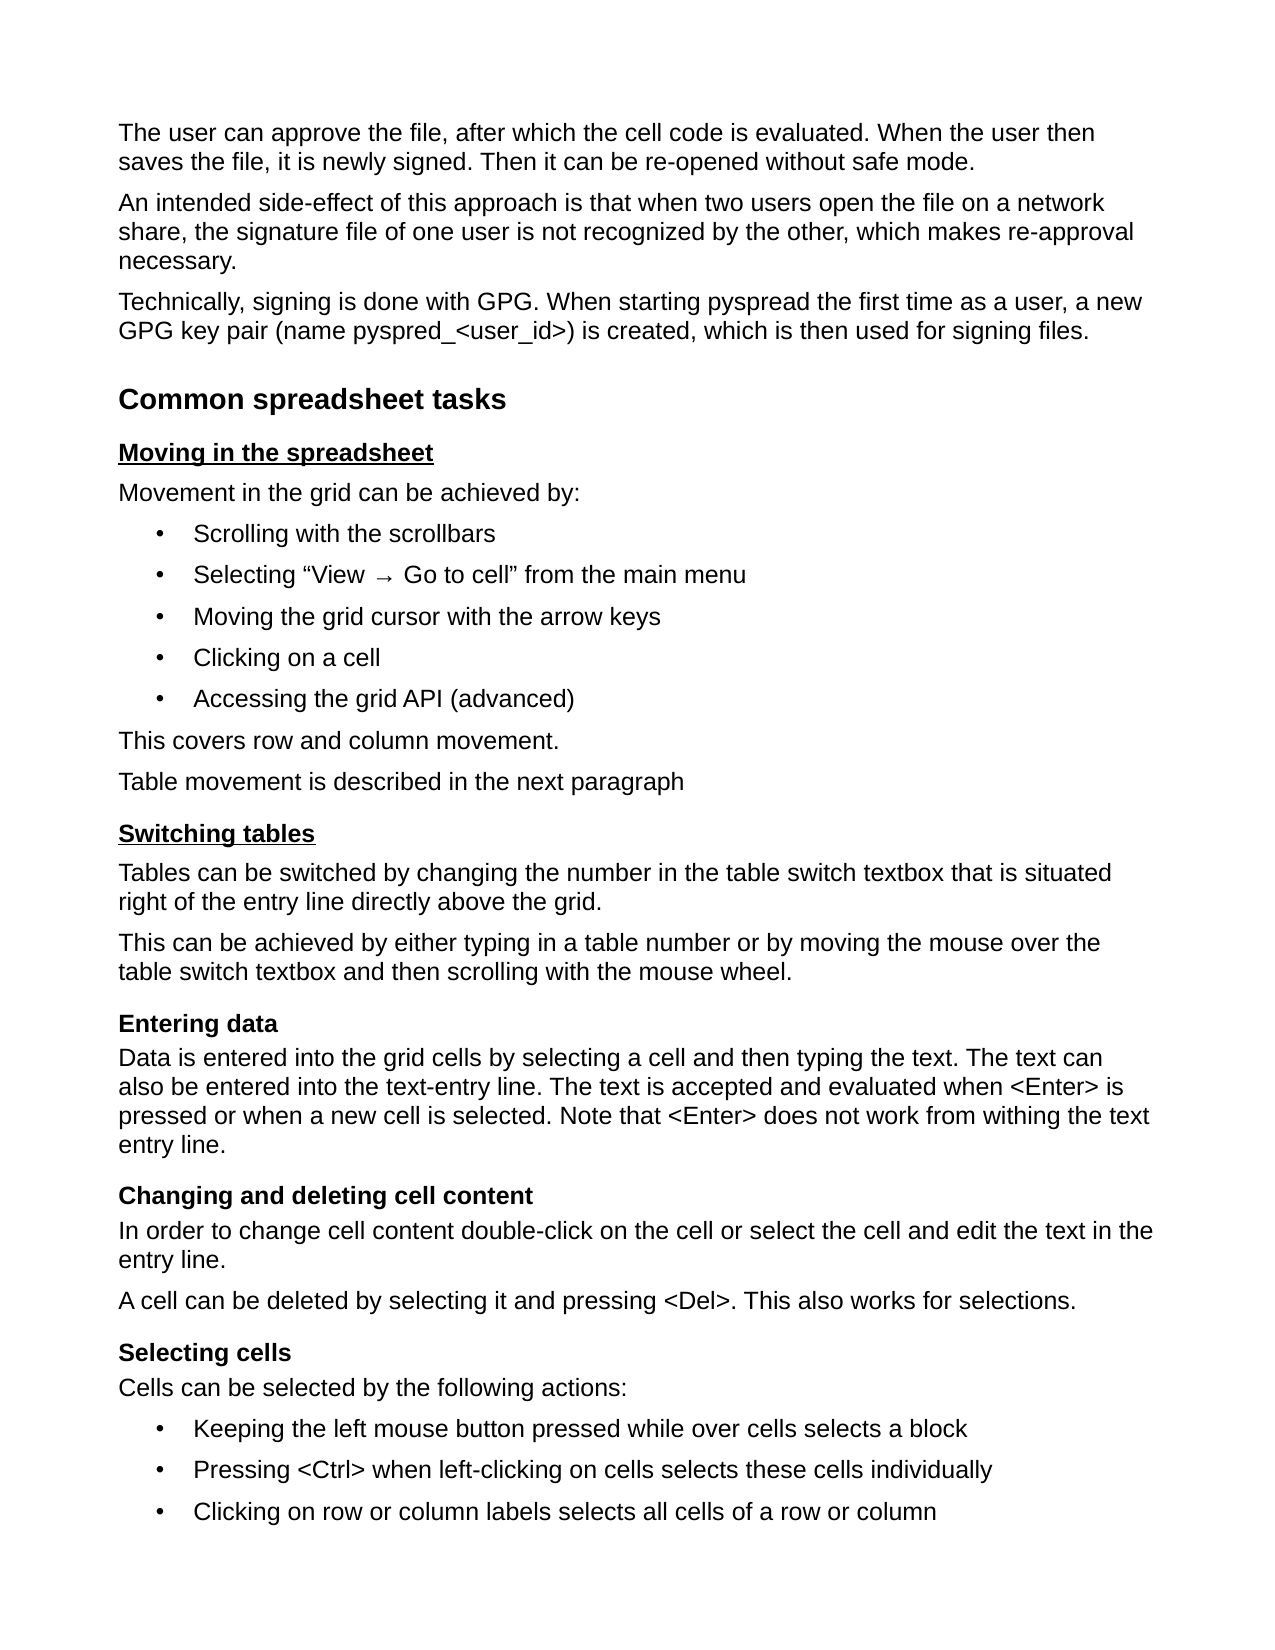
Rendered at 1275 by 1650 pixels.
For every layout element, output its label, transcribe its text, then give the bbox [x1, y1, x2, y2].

subtitle Switching tables [118, 819, 1157, 847]
list Clicking on row or column labels selects all cells of a row or column [156, 1497, 1157, 1526]
list Clicking on a cell [156, 643, 1157, 672]
list Keeping the left mouse button pressed while over cells selects a block [156, 1414, 1157, 1443]
list Accessing the grid API (advanced) [156, 684, 1157, 713]
subtitle Entering data [118, 1008, 1157, 1037]
subtitle Selecting cells [118, 1338, 1157, 1367]
list Pressing <Ctrl> when left-clicking on cells selects these cells individually [156, 1455, 1157, 1484]
list Scrolling with the scrollbars [156, 519, 1157, 548]
text Technically, signing is done with GPG. When starting pyspread the first time as a user, a new GPG key pair (name pyspred_<user_id>) is created, which is then used for signing files. [118, 287, 1157, 344]
text Data is entered into the grid cells by selecting a cell and then typing the text. The text can also be entered into the text-entry line. The text is accepted and evaluated when <Enter> is pressed or when a new cell is selected. Note that <Enter> does not work from withing the text entry line. [118, 1043, 1157, 1158]
text In order to change cell content double-click on the cell or select the cell and edit the text in the entry line. [118, 1216, 1157, 1274]
text A cell can be deleted by selecting it and pressing <Del>. This also works for selections. [118, 1286, 1157, 1315]
list Moving the grid cursor with the arrow keys [156, 602, 1157, 631]
text Cells can be selected by the following actions: [118, 1373, 1157, 1401]
text This can be achieved by either typing in a table number or by moving the mouse over the table switch textbox and then scrolling with the mouse wheel. [118, 928, 1157, 986]
subtitle Moving in the spreadsheet [118, 438, 1157, 467]
text Tables can be switched by changing the number in the table switch textbox that is situated right of the entry line directly above the grid. [118, 858, 1157, 916]
text The user can approve the file, after which the cell code is evaluated. When the user then saves the file, it is newly signed. Then it can be re-opened without safe mode. [118, 118, 1157, 176]
text An intended side-effect of this approach is that when two users open the file on a network share, the signature file of one user is not recognized by the other, which makes re-approval necessary. [118, 188, 1157, 274]
text Table movement is described in the next paragraph [118, 767, 1157, 796]
subtitle Changing and deleting cell content [118, 1181, 1157, 1210]
list Selecting “View → Go to cell” from the main menu [156, 560, 1157, 589]
text This covers row and column movement. [118, 726, 1157, 754]
subtitle Common spreadsheet tasks [118, 382, 1157, 415]
text Movement in the grid can be achieved by: [118, 478, 1157, 506]
